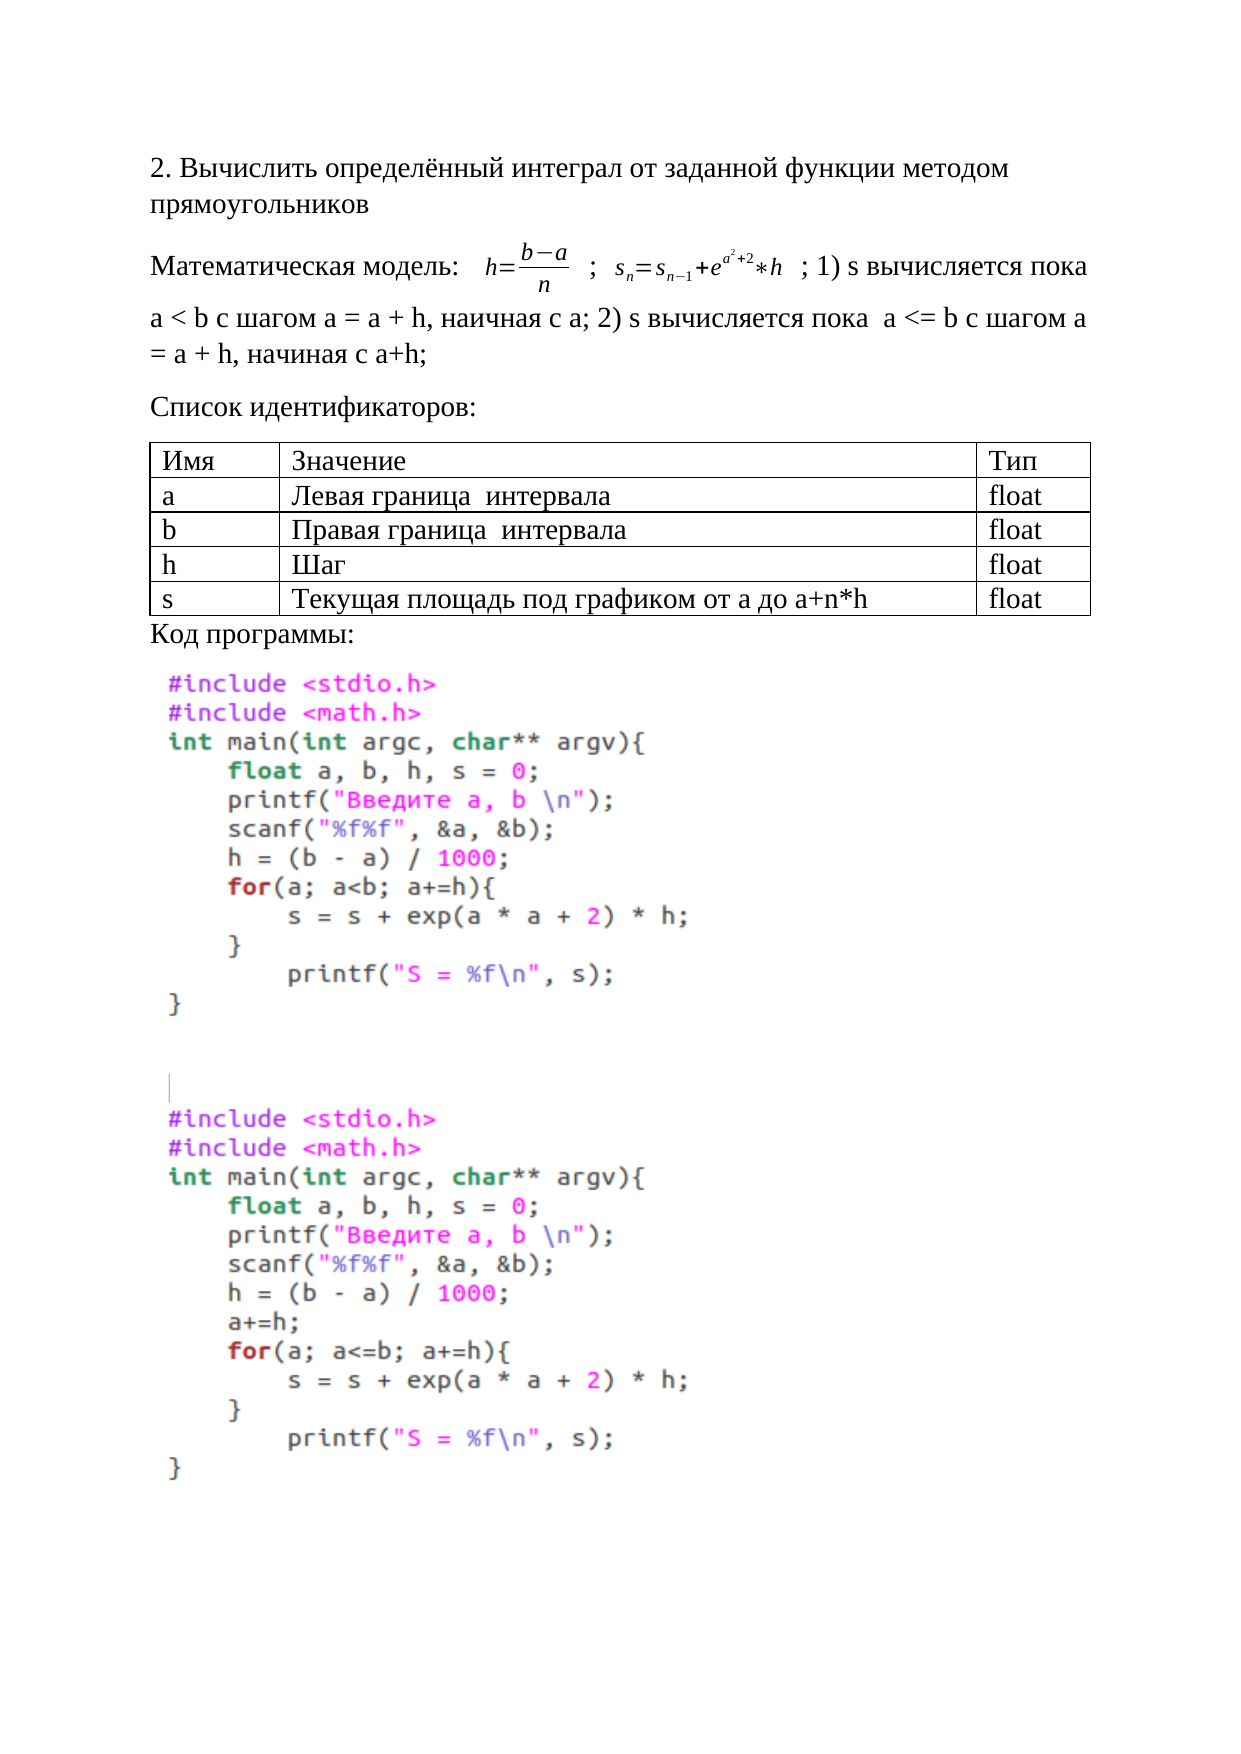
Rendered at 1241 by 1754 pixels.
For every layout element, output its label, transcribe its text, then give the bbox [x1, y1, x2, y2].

text Код программы: [150, 616, 1090, 650]
table_cell h [151, 547, 279, 581]
table_cell s [151, 582, 279, 615]
table_header Значение [280, 443, 976, 477]
table_cell float [977, 582, 1090, 615]
table_cell b [151, 513, 279, 546]
table_cell float [977, 513, 1090, 546]
picture [168, 669, 718, 1485]
table_cell Левая граница интервала [280, 478, 976, 511]
table_cell Текущая площадь под графиком от a до a+n*h [280, 582, 976, 615]
text Математическая модель: ;; 1) s вычисляется пока a < b с шагом a = a + h, наичная с a; 2) s вычисляется пока a <= b с шагом a = a + h, начиная с a+h; [150, 239, 1090, 370]
text Список идентификаторов: [150, 389, 1090, 423]
text 2. Вычислить определённый интеграл от заданной функции методом прямоугольников [150, 150, 1090, 220]
table_header Имя [151, 443, 279, 477]
table_cell Шаг [280, 547, 976, 581]
table_cell float [977, 547, 1090, 581]
table_header Тип [977, 443, 1090, 477]
table_cell a [151, 478, 279, 511]
table_cell Правая граница интервала [280, 513, 976, 546]
table_cell float [977, 478, 1090, 511]
